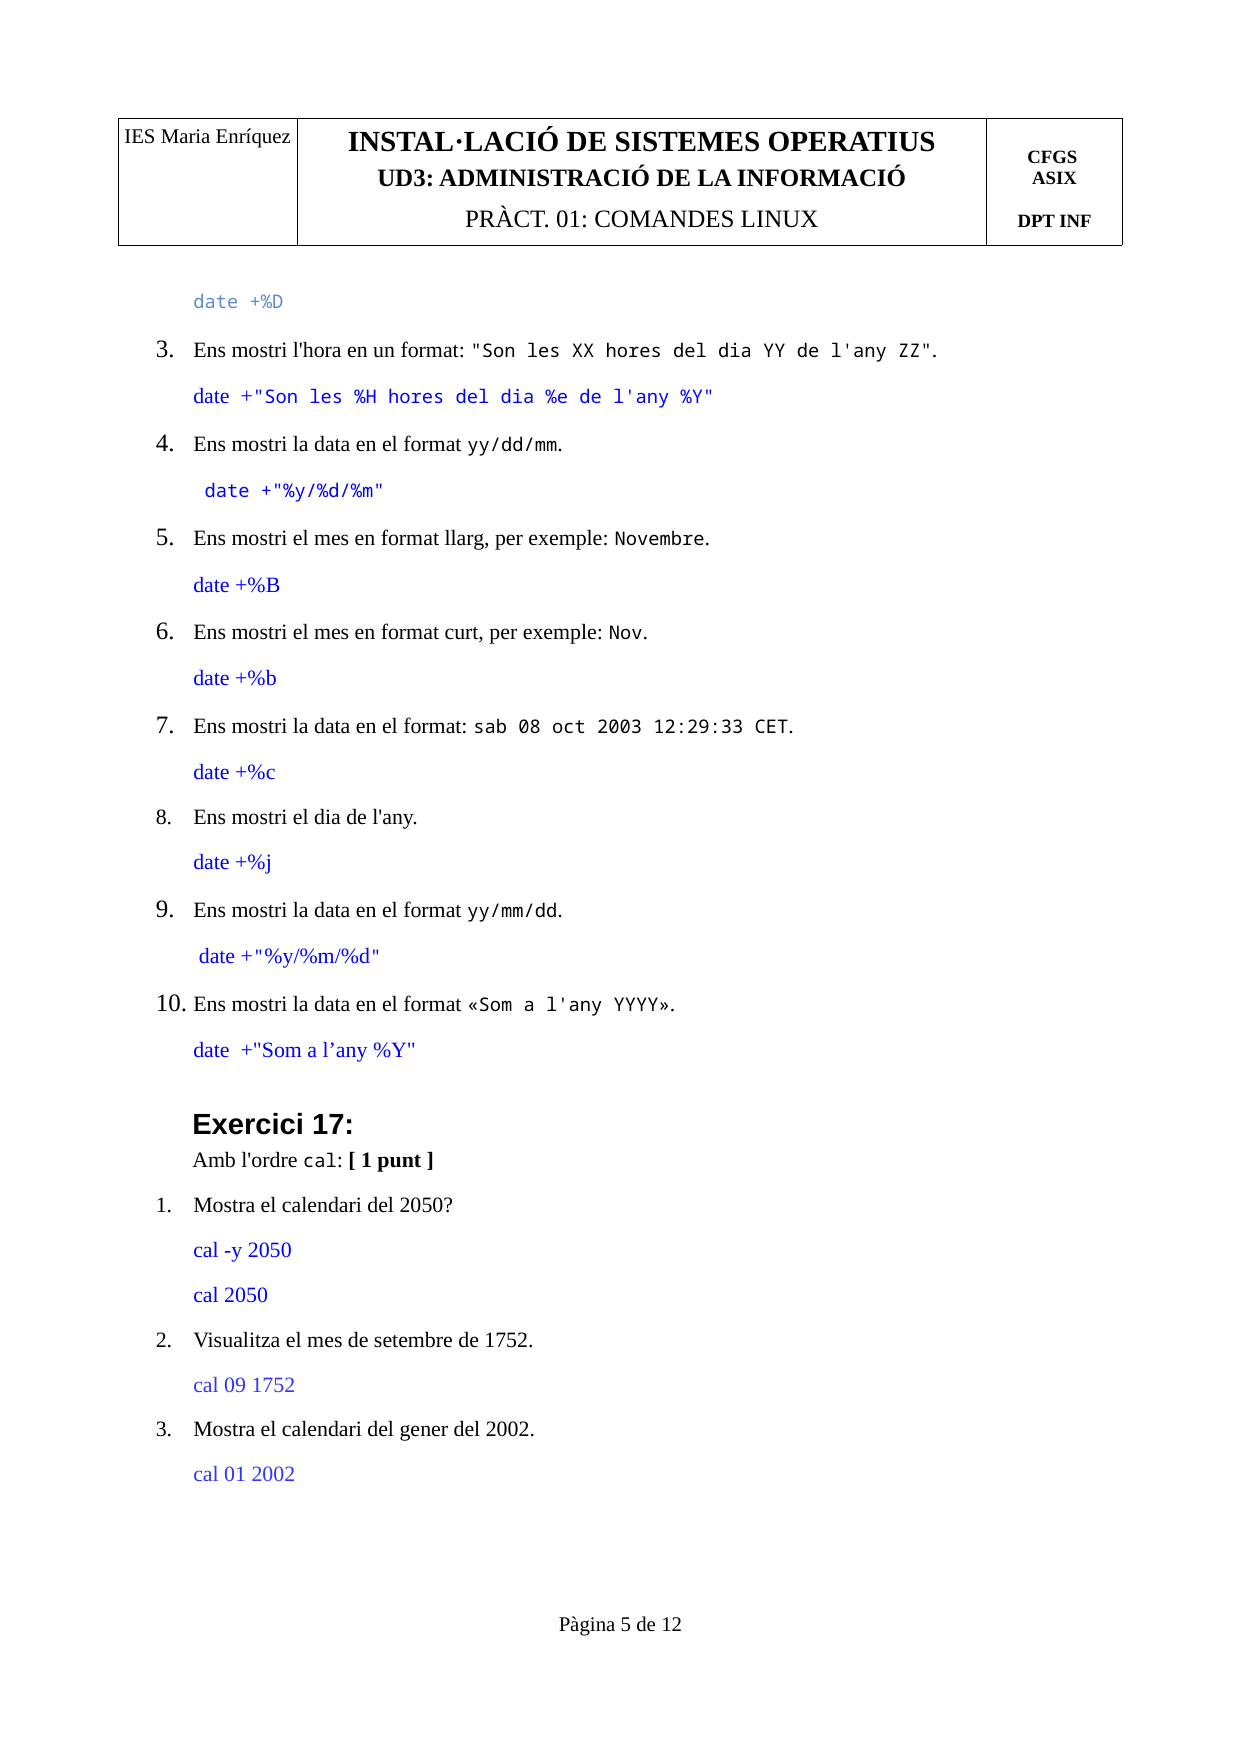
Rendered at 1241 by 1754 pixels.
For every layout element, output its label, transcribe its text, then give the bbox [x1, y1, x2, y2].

list date +"%y/%d/%m" [156, 477, 1122, 503]
list Ens mostri la data en el format: sab 08 oct 2003 12:29:33 CET. [156, 710, 1122, 739]
list cal 09 1752 [156, 1372, 1122, 1397]
list Ens mostri l'hora en un format: "Son les XX hores del dia YY de l'any ZZ". [156, 334, 1122, 362]
list date +"Som a l’any %Y" [156, 1037, 1122, 1062]
list Ens mostri el mes en format curt, per exemple: Nov. [156, 616, 1122, 645]
subtitle Exercici 17: [118, 1107, 1122, 1141]
list Ens mostri la data en el format yy/dd/mm. [156, 428, 1122, 457]
list Ens mostri la data en el format «Som a l'any YYYY». [156, 988, 1122, 1017]
list Mostra el calendari del 2050? [156, 1192, 1122, 1218]
list date +%j [156, 849, 1122, 874]
list cal 01 2002 [156, 1461, 1122, 1486]
list date +%D [156, 288, 1122, 314]
list Ens mostri la data en el format yy/mm/dd. [156, 894, 1122, 922]
list date +%c [156, 759, 1122, 784]
list Mostra el calendari del gener del 2002. [156, 1416, 1122, 1442]
list Visualitza el mes de setembre de 1752. [156, 1327, 1122, 1352]
list date +%B [156, 572, 1122, 597]
text Amb l'ordre cal: [ 1 punt ] [118, 1147, 1122, 1173]
list cal -y 2050 [156, 1237, 1122, 1262]
list cal 2050 [156, 1282, 1122, 1307]
list date +"Son les %H hores del dia %e de l'any %Y" [156, 383, 1122, 408]
list date +"%y/%m/%d" [156, 943, 1122, 968]
list Ens mostri el mes en format llarg, per exemple: Novembre. [156, 522, 1122, 551]
list date +%b [156, 665, 1122, 691]
list Ens mostri el dia de l'any. [156, 804, 1122, 829]
